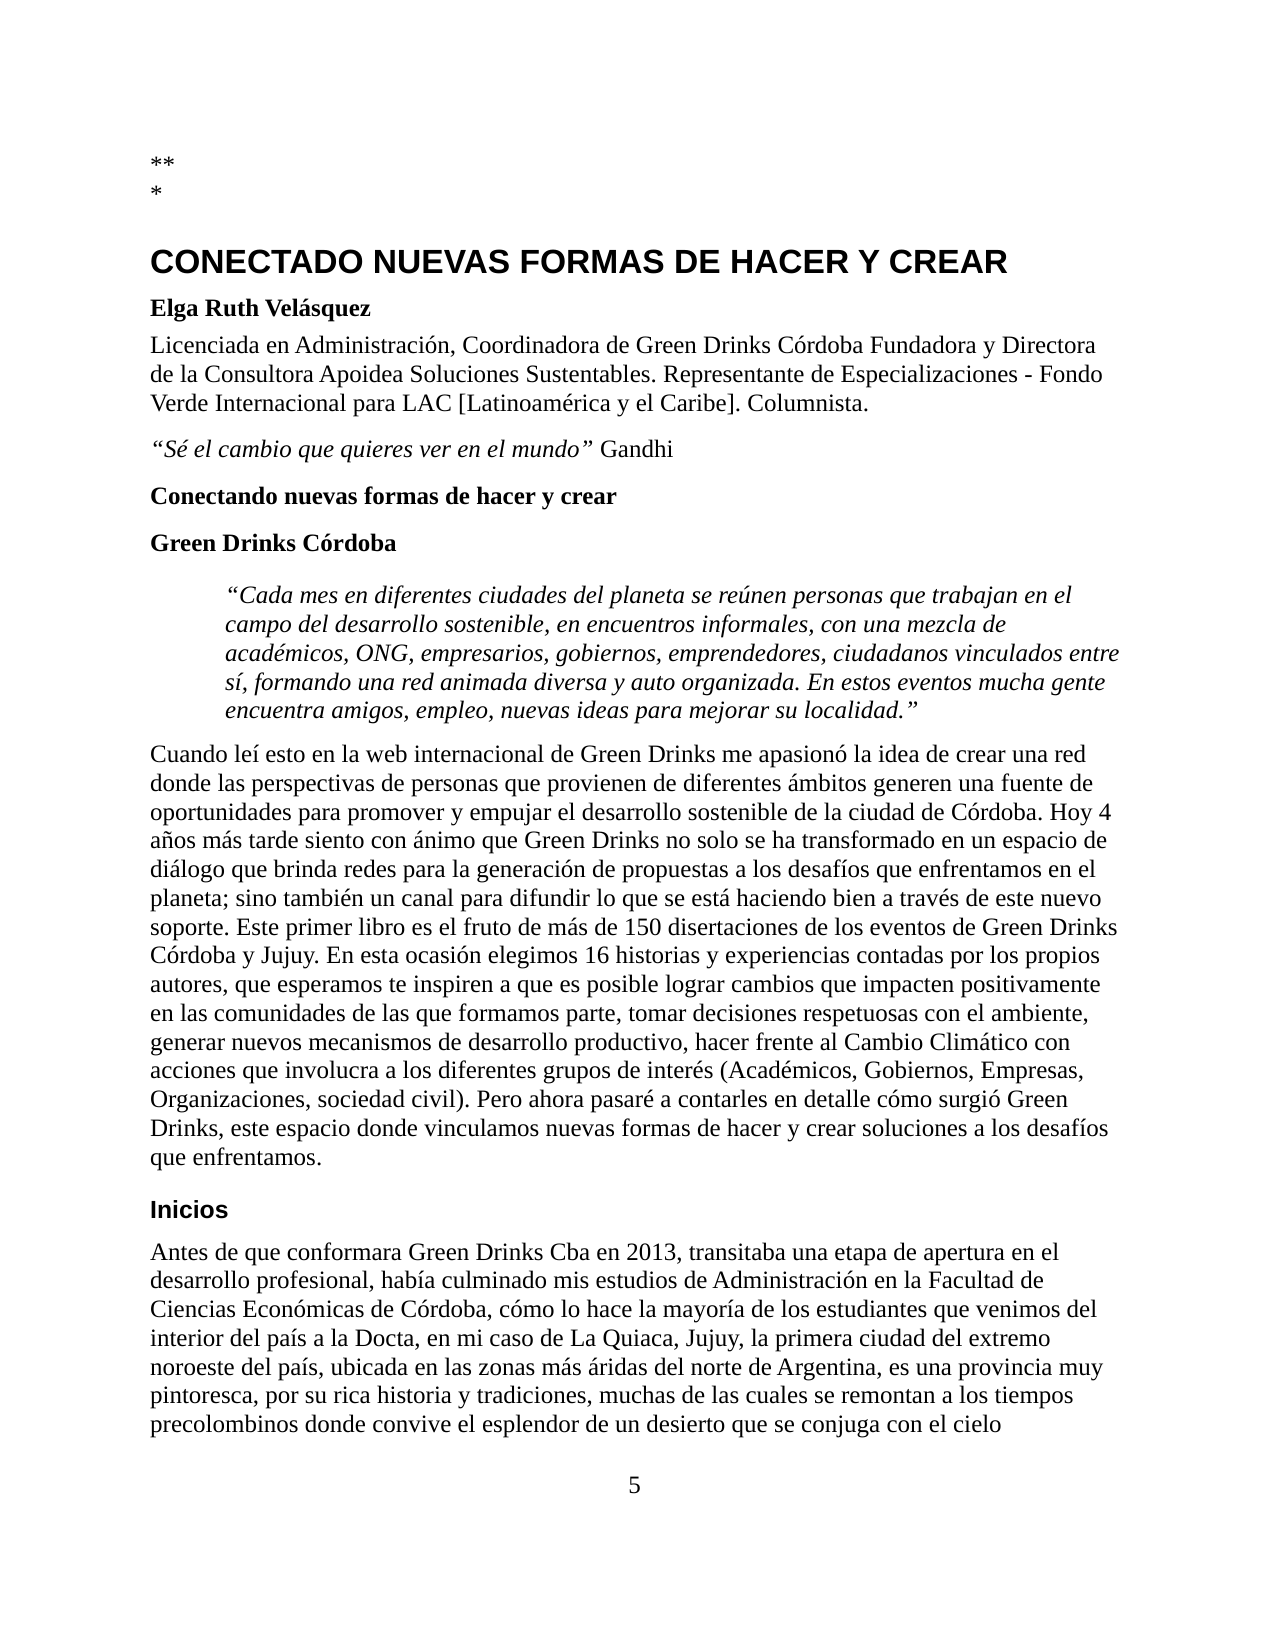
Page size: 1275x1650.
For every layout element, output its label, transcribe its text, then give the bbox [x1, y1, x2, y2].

text “Sé el cambio que quieres ver en el mundo” Gandhi [150, 434, 1125, 463]
subtitle CONECTADO NUEVAS FORMAS DE HACER Y CREAR [150, 241, 1125, 280]
text Cuando leí esto en la web internacional de Green Drinks me apasionó la idea de crear una red donde las perspectivas de personas que provienen de diferentes ámbitos generen una fuente de oportunidades para promover y empujar el desarrollo sostenible de la ciudad de Córdoba. Hoy 4 años más tarde siento con ánimo que Green Drinks no solo se ha transformado en un espacio de diálogo que brinda redes para la generación de propuestas a los desafíos que enfrentamos en el planeta; sino también un canal para difundir lo que se está haciendo bien a través de este nuevo soporte. Este primer libro es el fruto de más de 150 disertaciones de los eventos de Green Drinks Córdoba y Jujuy. En esta ocasión elegimos 16 historias y experiencias contadas por los propios autores, que esperamos te inspiren a que es posible lograr cambios que impacten positivamente en las comunidades de las que formamos parte, tomar decisiones respetuosas con el ambiente, generar nuevos mecanismos de desarrollo productivo, hacer frente al Cambio Climático con acciones que involucra a los diferentes grupos de interés (Académicos, Gobiernos, Empresas, Organizaciones, sociedad civil). Pero ahora pasaré a contarles en detalle cómo surgió Green Drinks, este espacio donde vinculamos nuevas formas de hacer y crear soluciones a los desafíos que enfrentamos. [150, 739, 1125, 1171]
text Elga Ruth Velásquez [150, 293, 1125, 321]
text “Cada mes en diferentes ciudades del planeta se reúnen personas que trabajan en el campo del desarrollo sostenible, en encuentros informales, con una mezcla de académicos, ONG, empresarios, gobiernos, emprendedores, ciudadanos vinculados entre sí, formando una red animada diversa y auto organizada. En estos eventos mucha gente encuentra amigos, empleo, nuevas ideas para mejorar su localidad.” [225, 581, 1125, 724]
text Antes de que conformara Green Drinks Cba en 2013, transitaba una etapa de apertura en el desarrollo profesional, había culminado mis estudios de Administración en la Facultad de Ciencias Económicas de Córdoba, cómo lo hace la mayoría de los estudiantes que venimos del interior del país a la Docta, en mi caso de La Quiaca, Jujuy, la primera ciudad del extremo noroeste del país, ubicada en las zonas más áridas del norte de Argentina, es una provincia muy pintoresca, por su rica historia y tradiciones, muchas de las cuales se remontan a los tiempos precolombinos donde convive el esplendor de un desierto que se conjuga con el cielo [150, 1237, 1125, 1438]
text ** * [150, 150, 1125, 207]
text Conectando nuevas formas de hacer y crear [150, 481, 1125, 510]
text Green Drinks Córdoba [150, 528, 1125, 557]
subtitle Inicios [150, 1196, 1125, 1224]
text Licenciada en Administración, Coordinadora de Green Drinks Córdoba Fundadora y Directora de la Consultora Apoidea Soluciones Sustentables. Representante de Especializaciones - Fondo Verde Internacional para LAC [Latinoamérica y el Caribe]. Columnista. [150, 330, 1125, 417]
